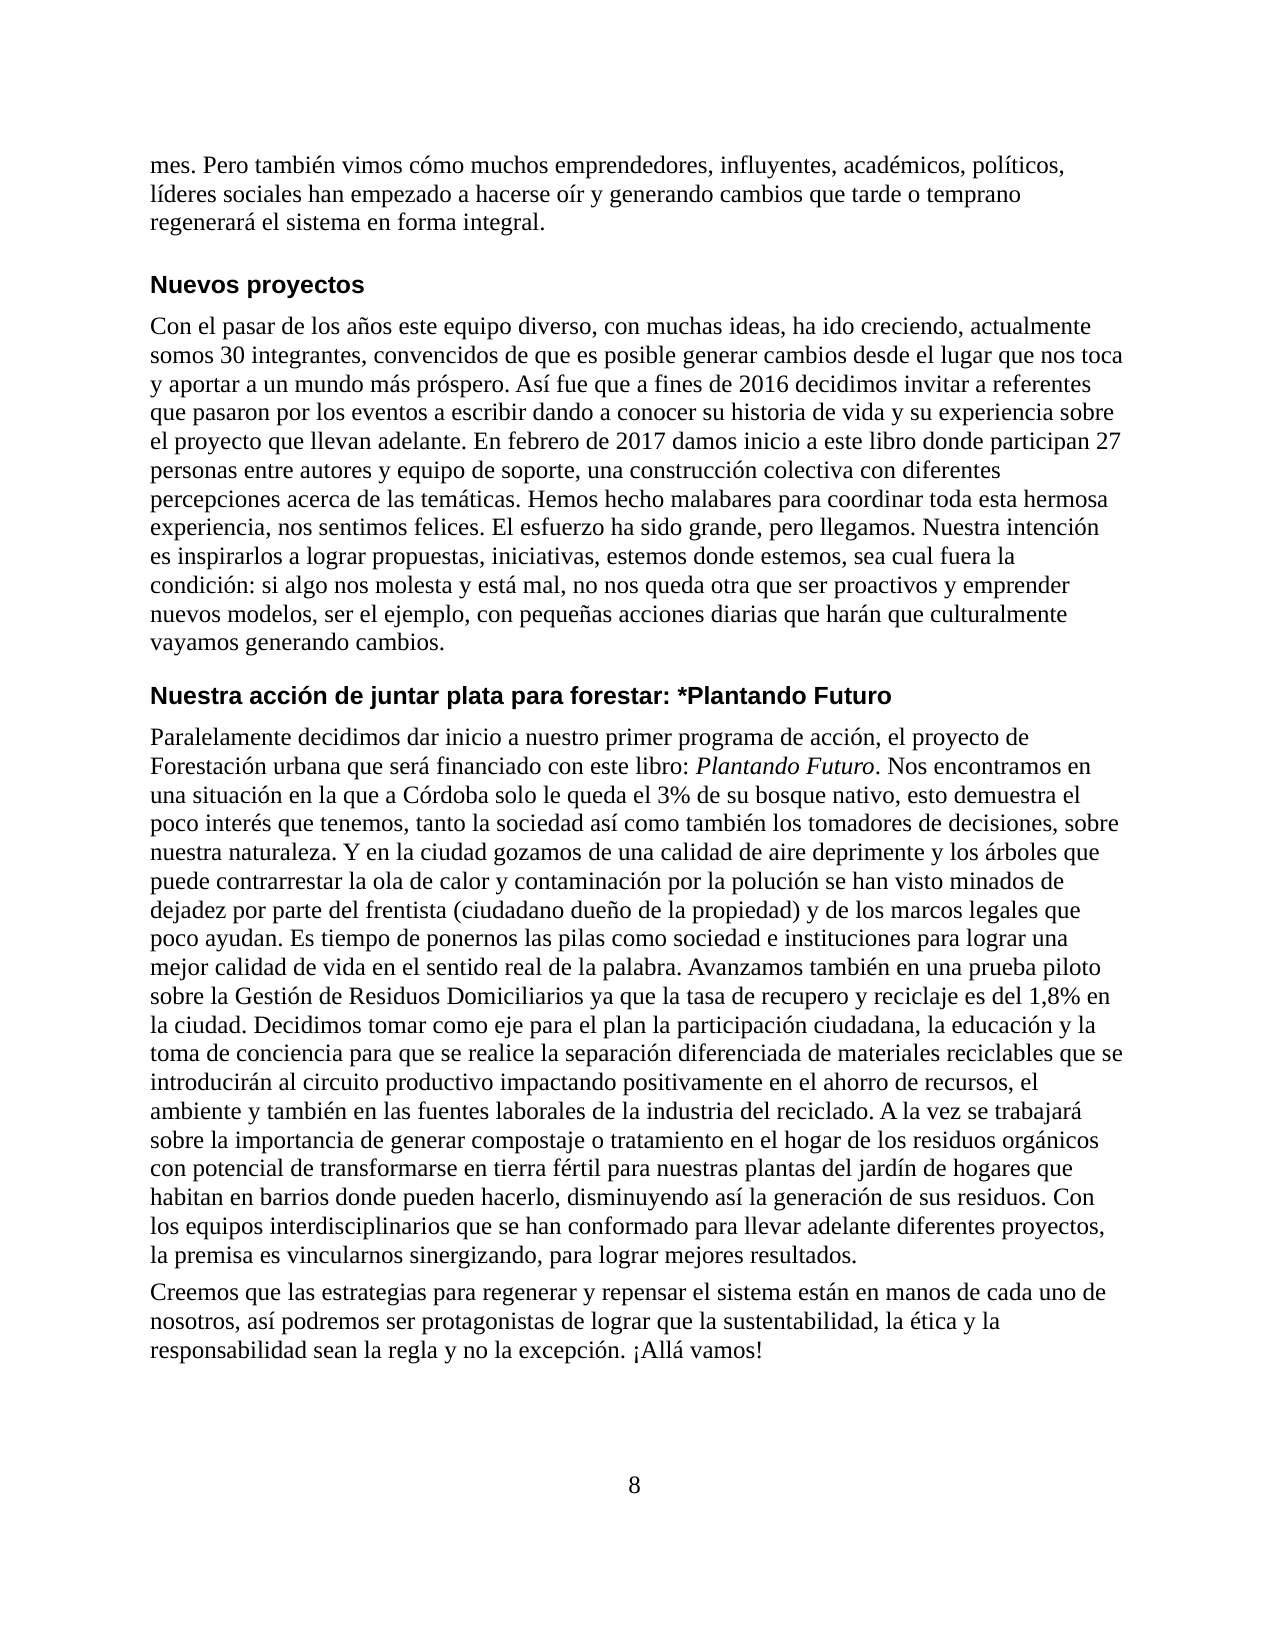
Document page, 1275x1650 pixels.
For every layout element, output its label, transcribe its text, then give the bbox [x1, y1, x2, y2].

text Con el pasar de los años este equipo diverso, con muchas ideas, ha ido creciendo, actualmente somos 30 integrantes, convencidos de que es posible generar cambios desde el lugar que nos toca y aportar a un mundo más próspero. Así fue que a fines de 2016 decidimos invitar a referentes que pasaron por los eventos a escribir dando a conocer su historia de vida y su experiencia sobre el proyecto que llevan adelante. En febrero de 2017 damos inicio a este libro donde participan 27 personas entre autores y equipo de soporte, una construcción colectiva con diferentes percepciones acerca de las temáticas. Hemos hecho malabares para coordinar toda esta hermosa experiencia, nos sentimos felices. El esfuerzo ha sido grande, pero llegamos. Nuestra intención es inspirarlos a lograr propuestas, iniciativas, estemos donde estemos, sea cual fuera la condición: si algo nos molesta y está mal, no nos queda otra que ser proactivos y emprender nuevos modelos, ser el ejemplo, con pequeñas acciones diarias que harán que culturalmente vayamos generando cambios. [150, 311, 1125, 656]
text Creemos que las estrategias para regenerar y repensar el sistema están en manos de cada uno de nosotros, así podremos ser protagonistas de lograr que la sustentabilidad, la ética y la responsabilidad sean la regla y no la excepción. ¡Allá vamos! [150, 1277, 1125, 1364]
text Paralelamente decidimos dar inicio a nuestro primer programa de acción, el proyecto de Forestación urbana que será financiado con este libro: Plantando Futuro. Nos encontramos en una situación en la que a Córdoba solo le queda el 3% de su bosque nativo, esto demuestra el poco interés que tenemos, tanto la sociedad así como también los tomadores de decisiones, sobre nuestra naturaleza. Y en la ciudad gozamos de una calidad de aire deprimente y los árboles que puede contrarrestar la ola de calor y contaminación por la polución se han visto minados de dejadez por parte del frentista (ciudadano dueño de la propiedad) y de los marcos legales que poco ayudan. Es tiempo de ponernos las pilas como sociedad e instituciones para lograr una mejor calidad de vida en el sentido real de la palabra. Avanzamos también en una prueba piloto sobre la Gestión de Residuos Domiciliarios ya que la tasa de recupero y reciclaje es del 1,8% en la ciudad. Decidimos tomar como eje para el plan la participación ciudadana, la educación y la toma de conciencia para que se realice la separación diferenciada de materiales reciclables que se introducirán al circuito productivo impactando positivamente en el ahorro de recursos, el ambiente y también en las fuentes laborales de la industria del reciclado. A la vez se trabajará sobre la importancia de generar compostaje o tratamiento en el hogar de los residuos orgánicos con potencial de transformarse en tierra fértil para nuestras plantas del jardín de hogares que habitan en barrios donde pueden hacerlo, disminuyendo así la generación de sus residuos. Con los equipos interdisciplinarios que se han conformado para llevar adelante diferentes proyectos, la premisa es vincularnos sinergizando, para lograr mejores resultados. [150, 722, 1125, 1268]
text mes. Pero también vimos cómo muchos emprendedores, influyentes, académicos, políticos, líderes sociales han empezado a hacerse oír y generando cambios que tarde o temprano regenerará el sistema en forma integral. [150, 150, 1125, 236]
subtitle Nuevos proyectos [150, 270, 1125, 299]
subtitle Nuestra acción de juntar plata para forestar: *Plantando Futuro [150, 681, 1125, 710]
